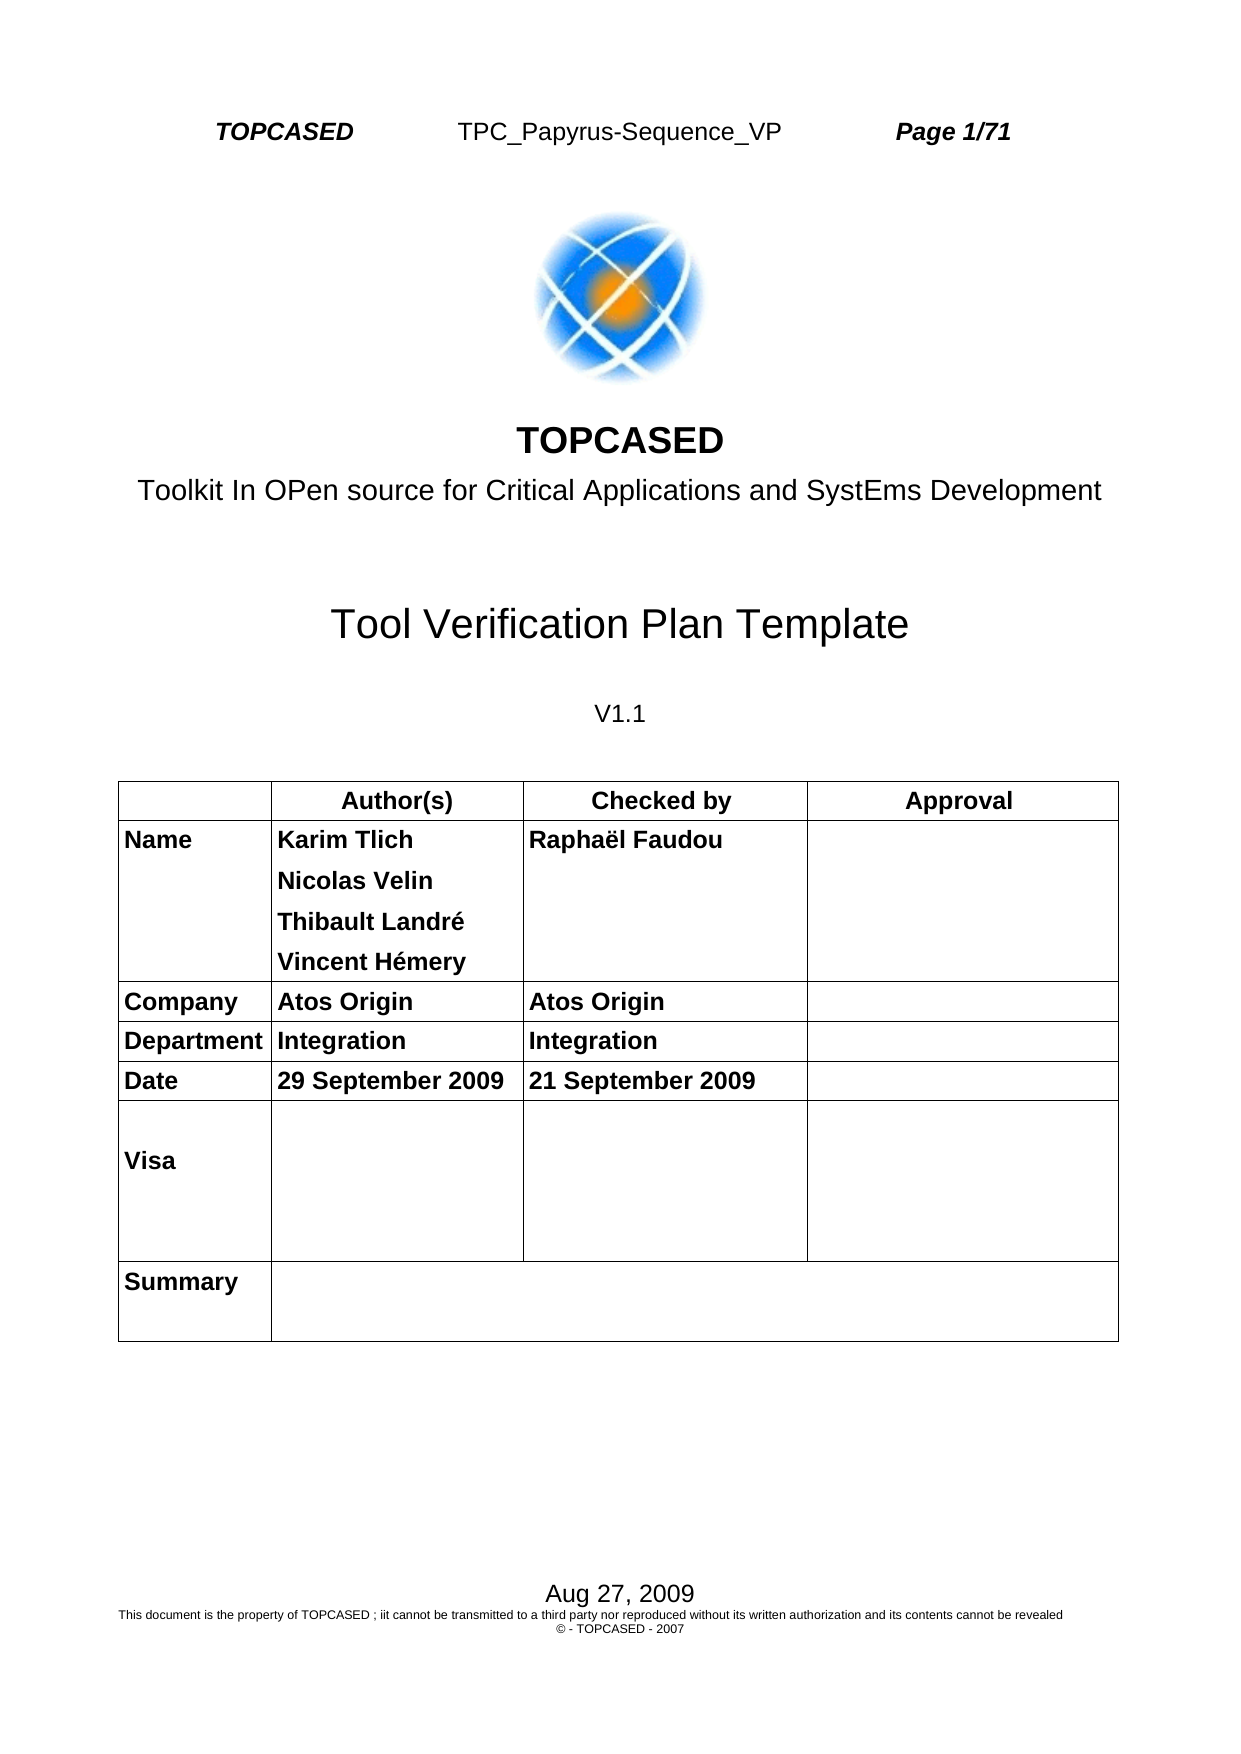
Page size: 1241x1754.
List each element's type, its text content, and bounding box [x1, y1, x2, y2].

table_cell Atos Origin [272, 982, 523, 1021]
table_cell Karim Tlich Nicolas Velin Thibault Landré Vincent Hémery [272, 821, 523, 981]
table_header Checked by [524, 782, 807, 820]
table_cell [272, 1101, 523, 1261]
table_cell Integration [272, 1022, 523, 1061]
table_cell 29 September 2009 [272, 1062, 523, 1100]
subtitle Toolkit In OPen source for Critical Applications and SystEms Development [118, 474, 1122, 507]
table_cell Visa [119, 1101, 271, 1261]
table_cell Raphaël Faudou [524, 821, 807, 981]
table_cell Name [119, 821, 271, 981]
table_header [119, 782, 271, 820]
subtitle Tool Verification Plan Template [118, 600, 1122, 647]
table_cell [808, 982, 1118, 1021]
table_cell [272, 1262, 1118, 1341]
text TOPCASED [118, 419, 1122, 461]
table_header Author(s) [272, 782, 523, 820]
table_cell Date [119, 1062, 271, 1100]
table_cell 21 September 2009 [524, 1062, 807, 1100]
table_cell Department [119, 1022, 271, 1061]
table_cell [808, 1062, 1118, 1100]
table_cell Company [119, 982, 271, 1021]
table_cell Summary [119, 1262, 271, 1341]
table_cell Atos Origin [524, 982, 807, 1021]
picture [526, 203, 714, 392]
table_cell [808, 1022, 1118, 1061]
table_cell [524, 1101, 807, 1261]
table_cell [808, 821, 1118, 981]
table_header Approval [808, 782, 1118, 820]
table_cell [808, 1101, 1118, 1261]
table_cell Integration [524, 1022, 807, 1061]
text V1.1 [118, 700, 1122, 728]
